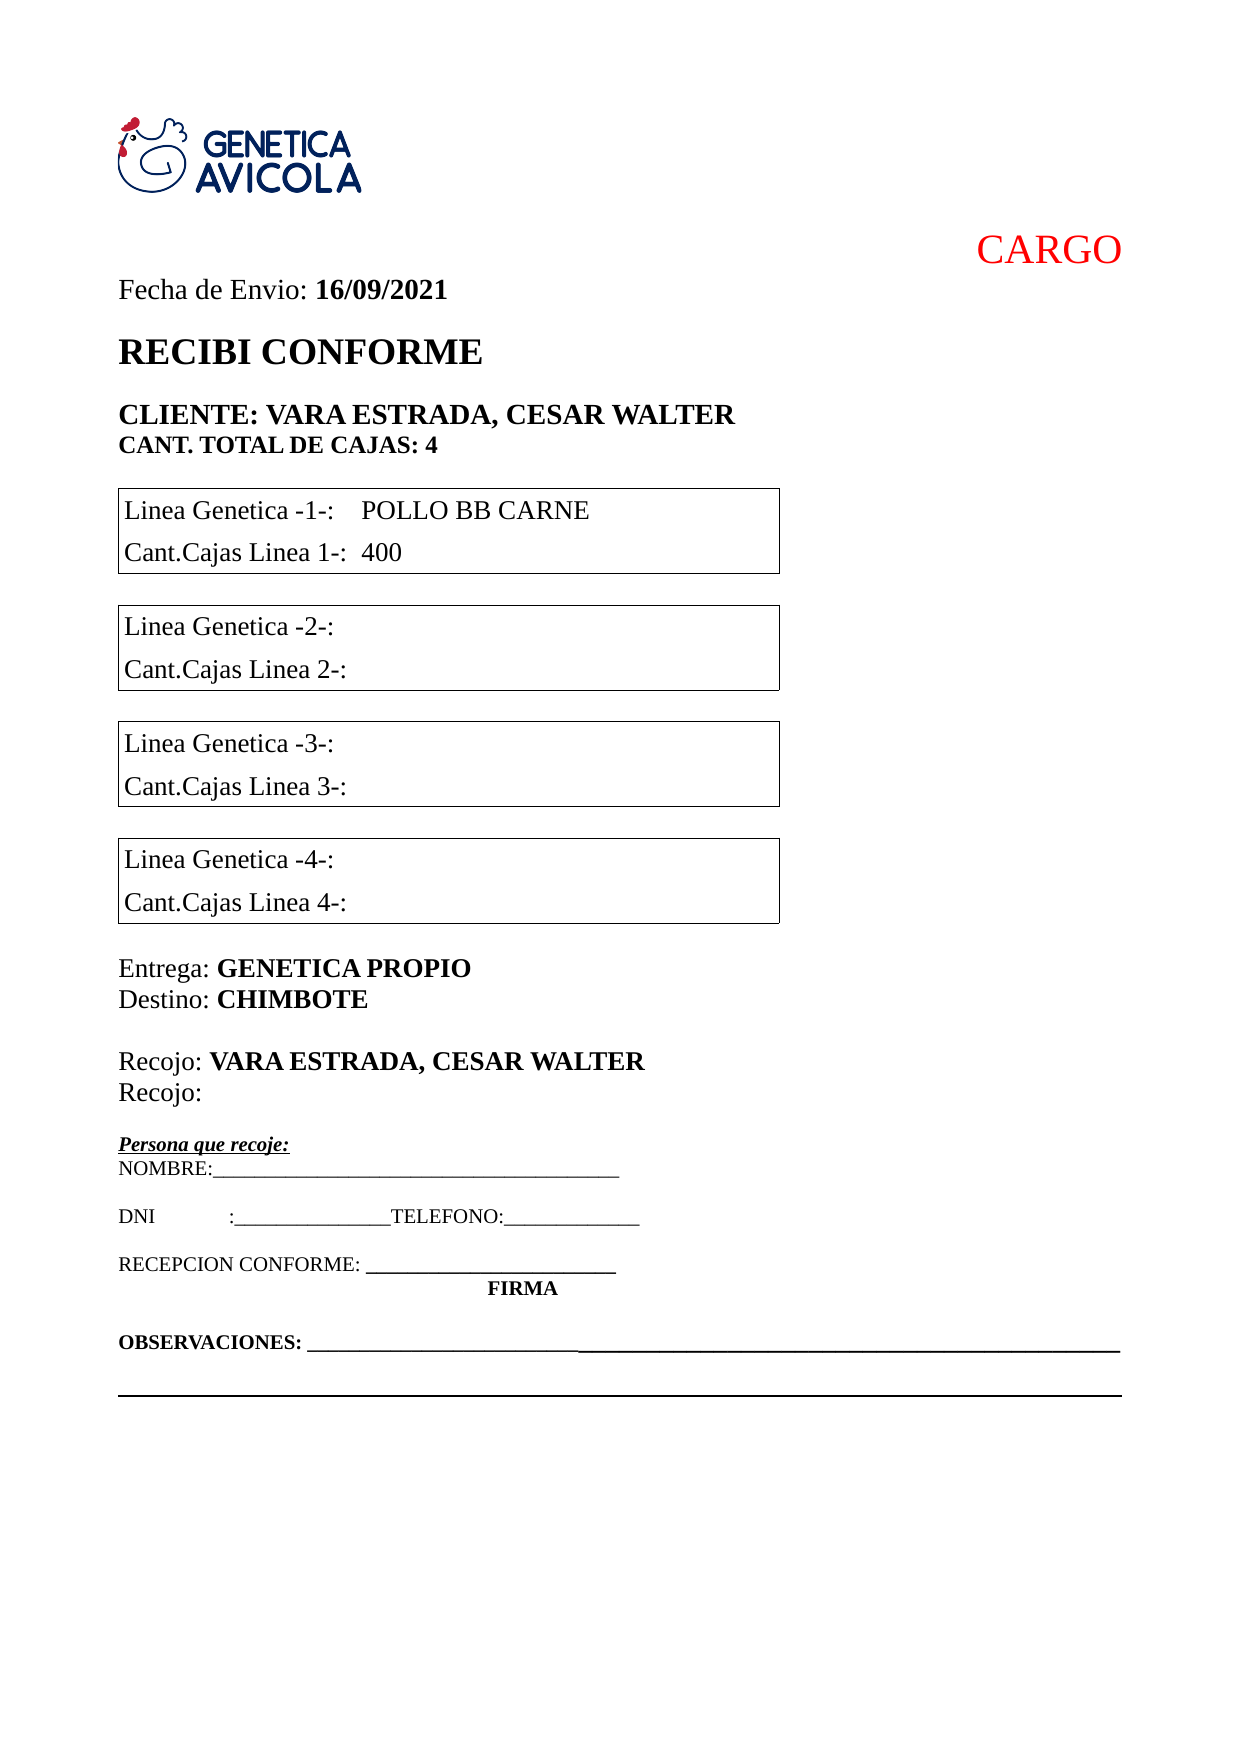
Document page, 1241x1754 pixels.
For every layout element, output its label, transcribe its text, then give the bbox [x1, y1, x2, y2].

table_cell Linea Genetica -2-: [119, 606, 356, 647]
table_cell [356, 807, 779, 838]
text DNI :_______________TELEFONO:_____________ [118, 1204, 1122, 1228]
picture [117, 117, 362, 193]
table_cell [356, 606, 779, 647]
text Destino: CHIMBOTE [118, 983, 1122, 1014]
text Recojo: VARA ESTRADA, CESAR WALTER [118, 1045, 1122, 1076]
table_cell [356, 880, 779, 923]
table_cell [356, 647, 779, 690]
table_cell [356, 839, 779, 880]
table_cell [118, 574, 356, 604]
text CANT. TOTAL DE CAJAS: 4 [118, 431, 1122, 459]
table_cell [118, 807, 356, 838]
text Persona que recoje: [118, 1132, 1122, 1156]
table_cell Linea Genetica -4-: [119, 839, 356, 880]
table_cell [356, 691, 779, 721]
text Entrega: GENETICA PROPIO [118, 952, 1122, 983]
table_cell Cant.Cajas Linea 2-: [119, 647, 356, 690]
text RECIBI CONFORME [118, 330, 1122, 373]
table_cell [356, 722, 779, 764]
table_header POLLO BB CARNE [356, 489, 779, 531]
table_cell 400 [356, 531, 779, 573]
table_cell [356, 764, 779, 806]
table_cell Cant.Cajas Linea 4-: [119, 880, 356, 923]
table_cell Linea Genetica -3-: [119, 722, 356, 764]
table_cell [118, 691, 356, 721]
text OBSERVACIONES: __________________________________________________________________ [118, 1324, 1122, 1355]
table_header Linea Genetica -1-: [119, 489, 356, 531]
text Fecha de Envio: 16/09/2021 [118, 272, 1122, 306]
text RECEPCION CONFORME: ________________________ [118, 1252, 1122, 1276]
text CLIENTE: VARA ESTRADA, CESAR WALTER [118, 397, 1122, 431]
table_cell Cant.Cajas Linea 1-: [119, 531, 356, 573]
table_cell [356, 574, 779, 604]
text Recojo: [118, 1076, 1122, 1108]
text CARGO [118, 224, 1122, 272]
text NOMBRE:_______________________________________ [118, 1156, 1122, 1180]
table_cell Cant.Cajas Linea 3-: [119, 764, 356, 806]
text FIRMA [118, 1276, 1122, 1300]
